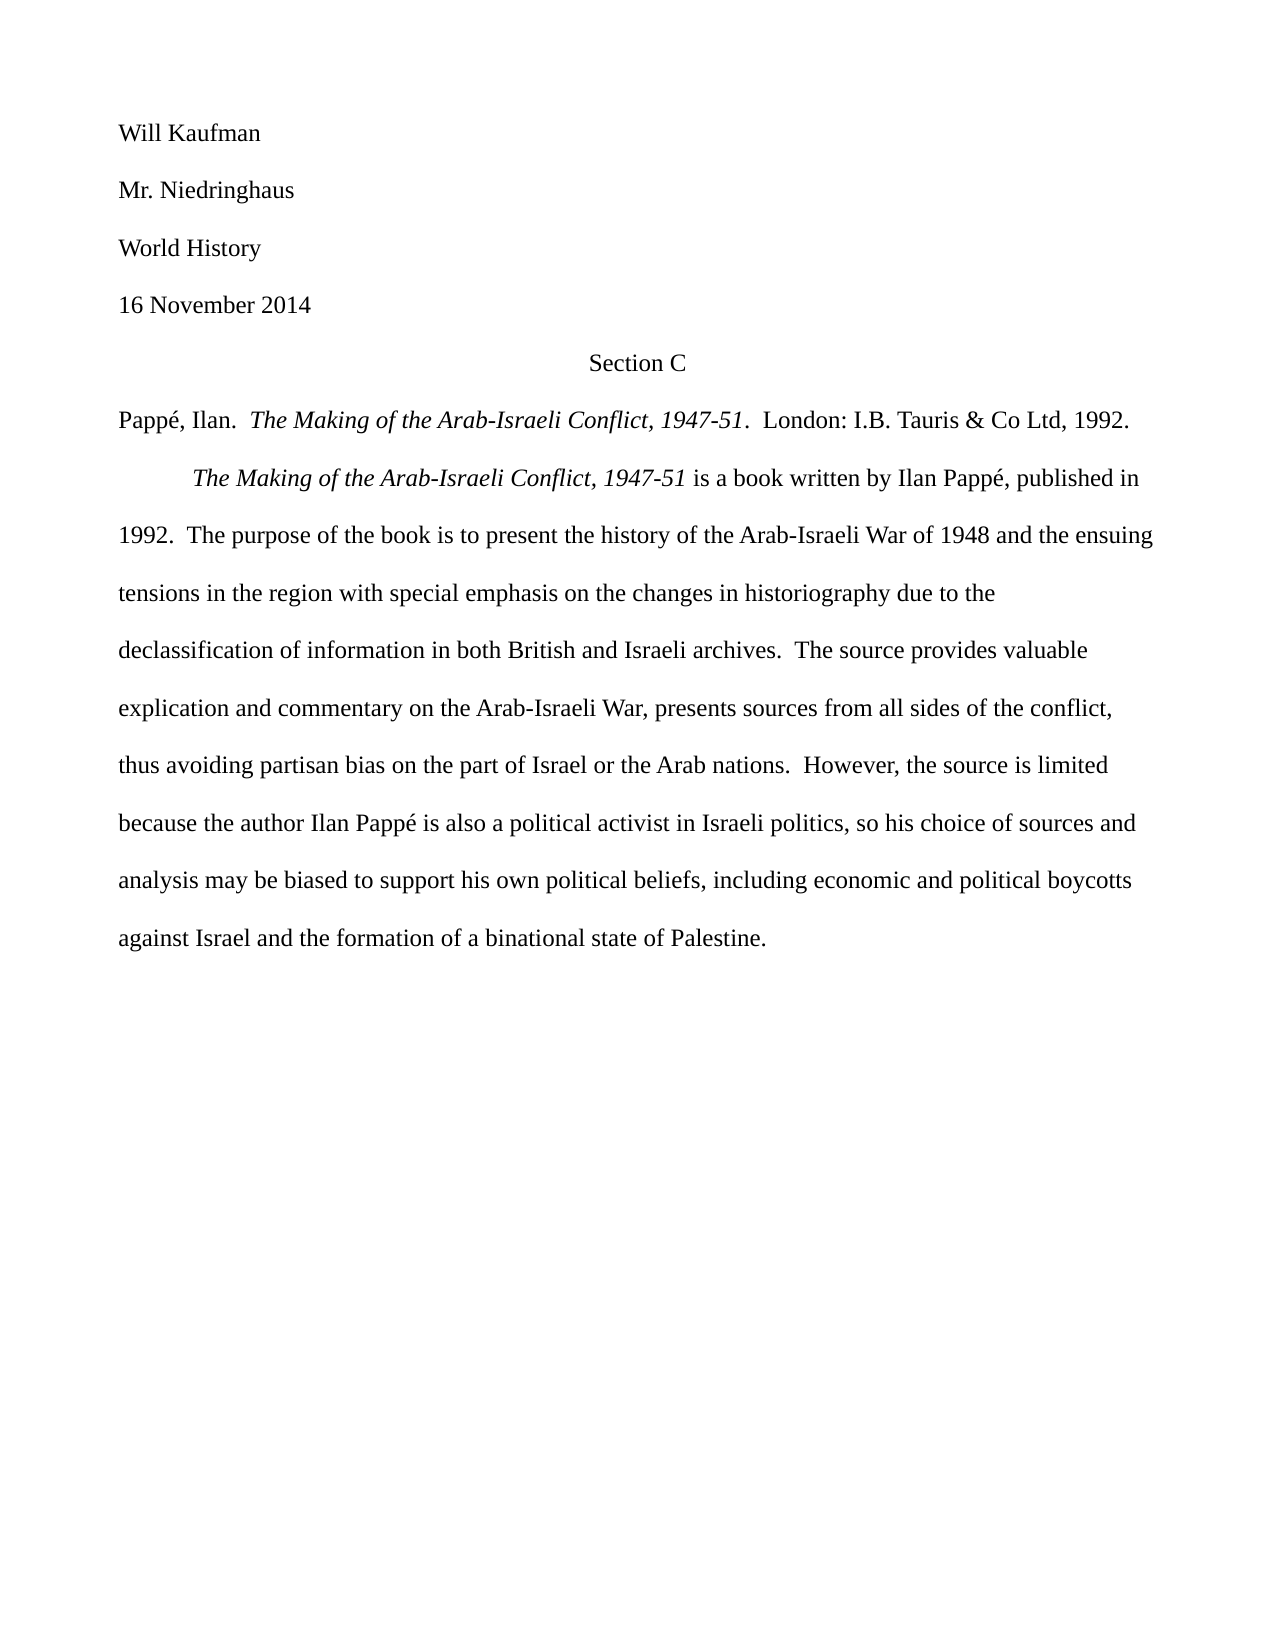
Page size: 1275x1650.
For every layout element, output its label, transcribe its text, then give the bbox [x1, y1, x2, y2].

text Will Kaufman [118, 118, 1157, 147]
text Mr. Niedringhaus [118, 176, 1157, 204]
text Pappé, Ilan. The Making of the Arab-Israeli Conflict, 1947-51. London: I.B. Tauris & Co Ltd, 1992. [118, 406, 1157, 434]
text World History [118, 233, 1157, 262]
text The Making of the Arab-Israeli Conflict, 1947-51 is a book written by Ilan Pappé, published in 1992. The purpose of the book is to present the history of the Arab-Israeli War of 1948 and the ensuing tensions in the region with special emphasis on the changes in historiography due to the declassification of information in both British and Israeli archives. The source provides valuable explication and commentary on the Arab-Israeli War, presents sources from all sides of the conflict, thus avoiding partisan bias on the part of Israel or the Arab nations. However, the source is limited because the author Ilan Pappé is also a political activist in Israeli politics, so his choice of sources and analysis may be biased to support his own political beliefs, including economic and political boycotts against Israel and the formation of a binational state of Palestine. [118, 463, 1157, 952]
text 16 November 2014 [118, 291, 1157, 319]
text Section C [118, 348, 1157, 377]
